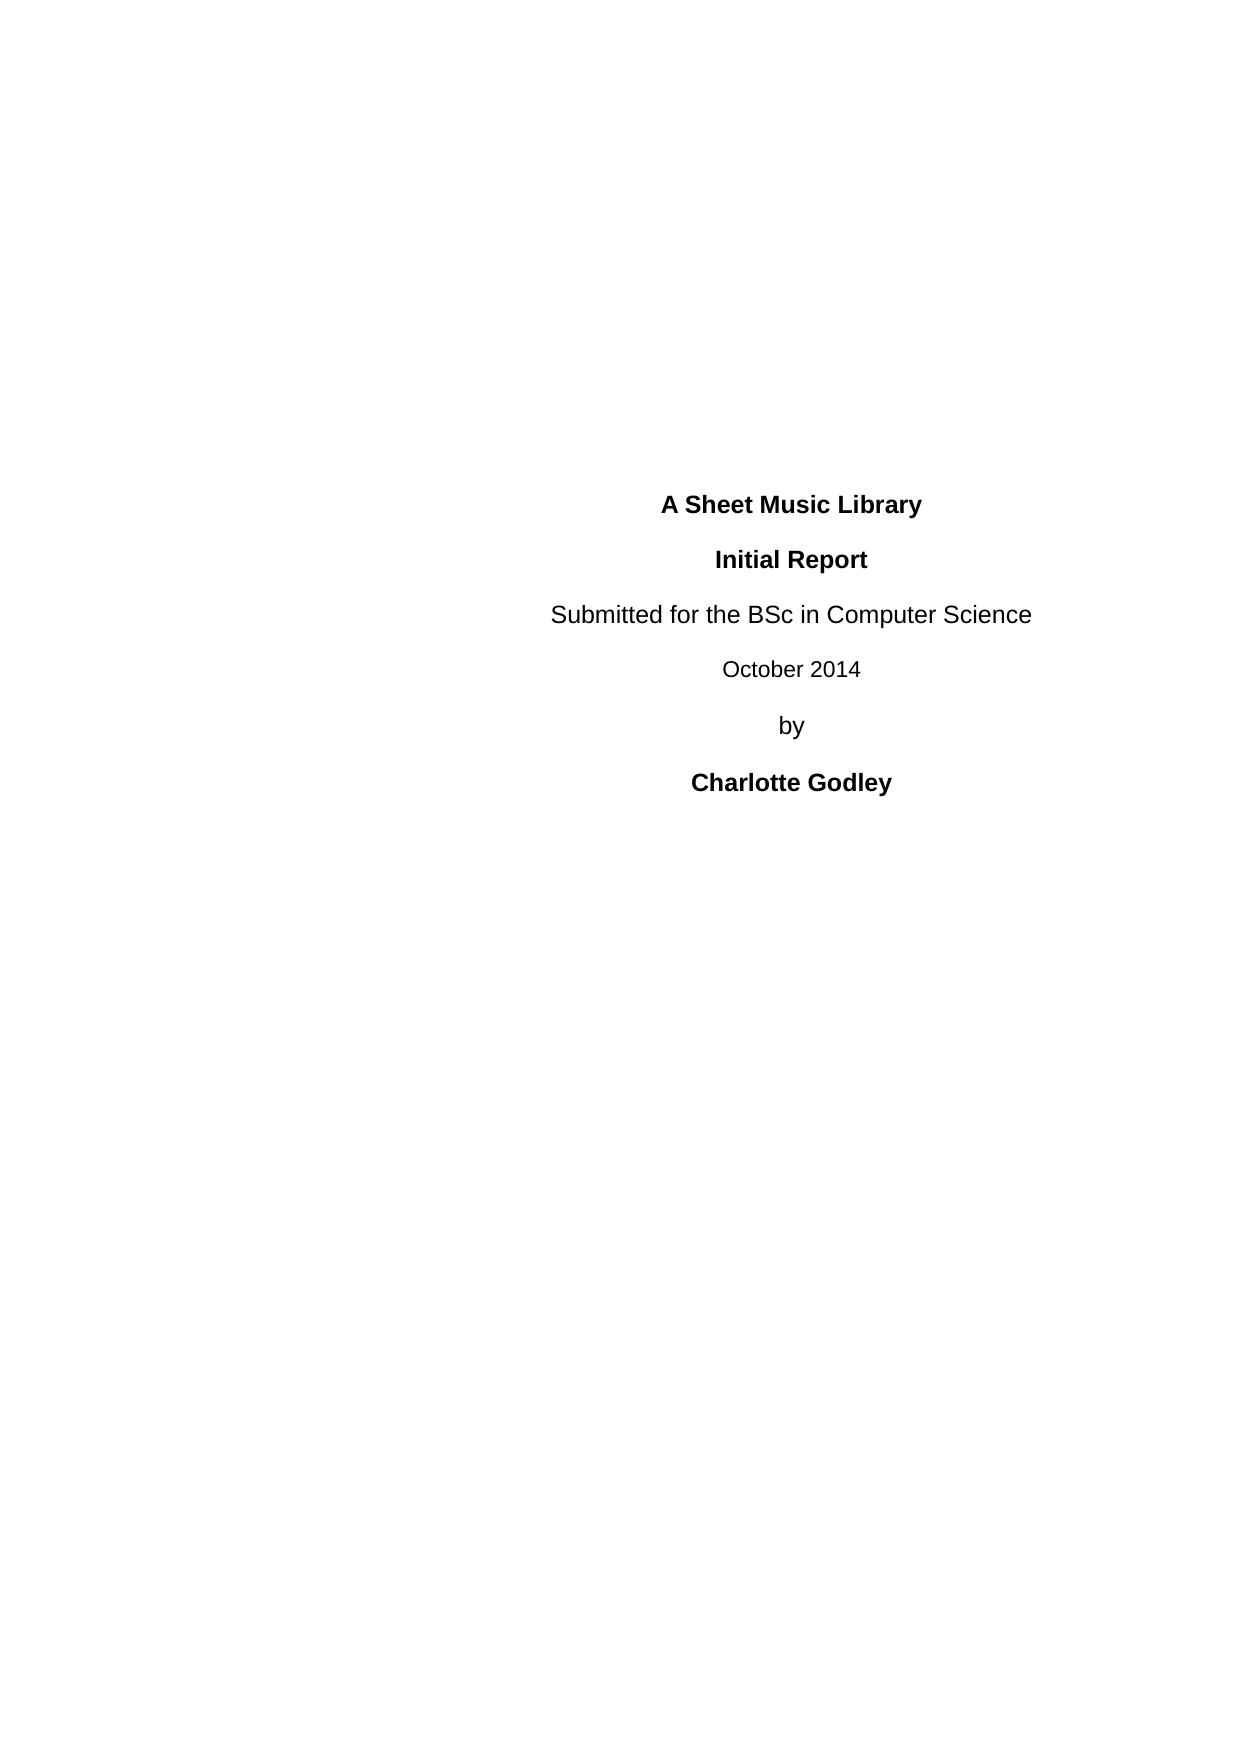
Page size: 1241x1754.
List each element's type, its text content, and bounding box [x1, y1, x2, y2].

text Submitted for the BSc in Computer Science [472, 600, 1110, 629]
text A Sheet Music Library [472, 490, 1110, 519]
text by [472, 711, 1110, 739]
text October 2014 [472, 656, 1110, 682]
text Initial Report [472, 545, 1110, 574]
text Charlotte Godley [472, 768, 1110, 797]
